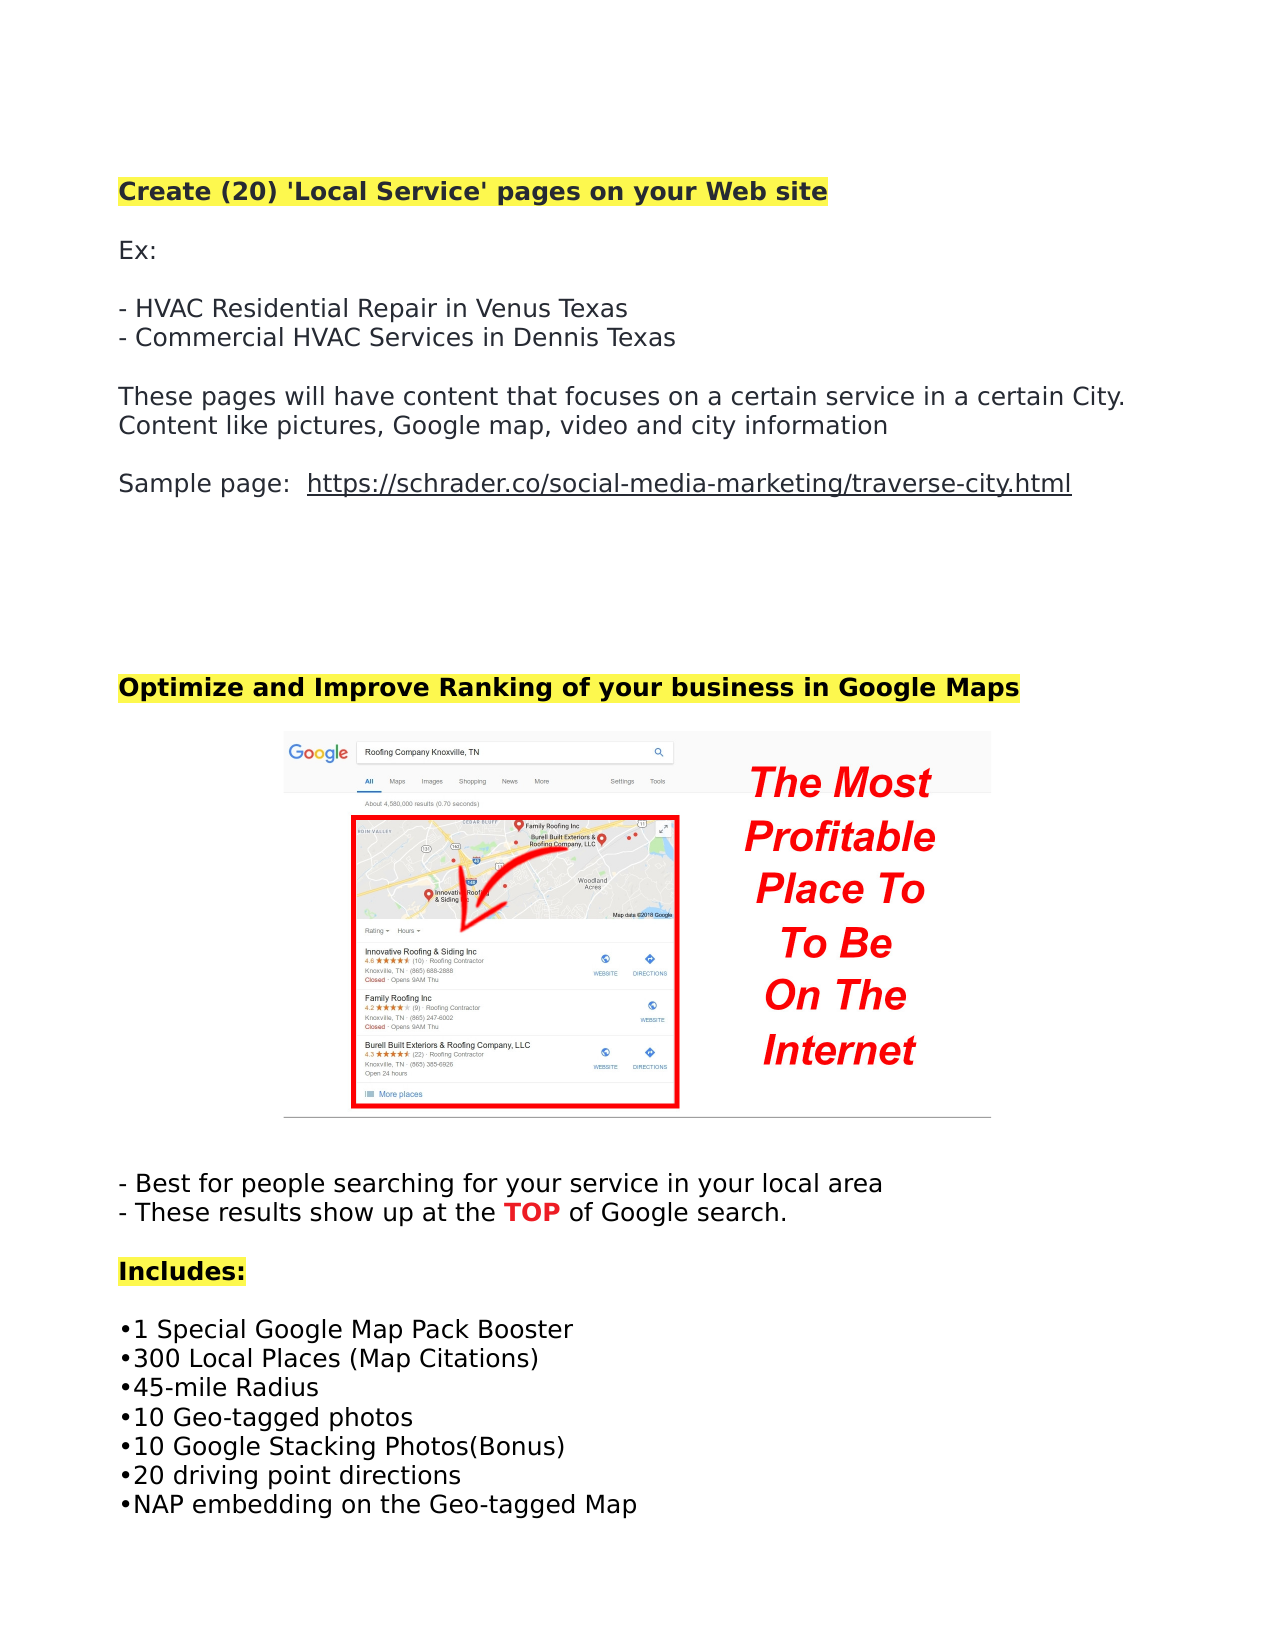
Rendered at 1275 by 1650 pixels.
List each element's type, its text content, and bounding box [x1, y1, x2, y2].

text •1 Special Google Map Pack Booster [118, 1315, 1157, 1344]
text - HVAC Residential Repair in Venus Texas [118, 294, 1157, 323]
text •10 Geo-tagged photos [118, 1403, 1157, 1432]
text Sample page: https://schrader.co/social-media-marketing/traverse-city.html [118, 469, 1157, 498]
text - Best for people searching for your service in your local area [118, 1169, 1157, 1198]
text Includes: [118, 1257, 1157, 1286]
text - Commercial HVAC Services in Dennis Texas [118, 323, 1157, 353]
text •NAP embedding on the Geo-tagged Map [118, 1490, 1157, 1519]
text Create (20) 'Local Service' pages on your Web site [118, 177, 1157, 206]
text Content like pictures, Google map, video and city information [118, 411, 1157, 440]
text •20 driving point directions [118, 1461, 1157, 1490]
text Optimize and Improve Ranking of your business in Google Maps [118, 673, 1157, 703]
text - These results show up at the TOP of Google search. [118, 1198, 1157, 1228]
text Ex: [118, 236, 1157, 265]
text •10 Google Stacking Photos(Bonus) [118, 1432, 1157, 1461]
text •45-mile Radius [118, 1373, 1157, 1403]
text •300 Local Places (Map Citations) [118, 1344, 1157, 1373]
picture [283, 731, 992, 1118]
text These pages will have content that focuses on a certain service in a certain City. [118, 382, 1157, 411]
